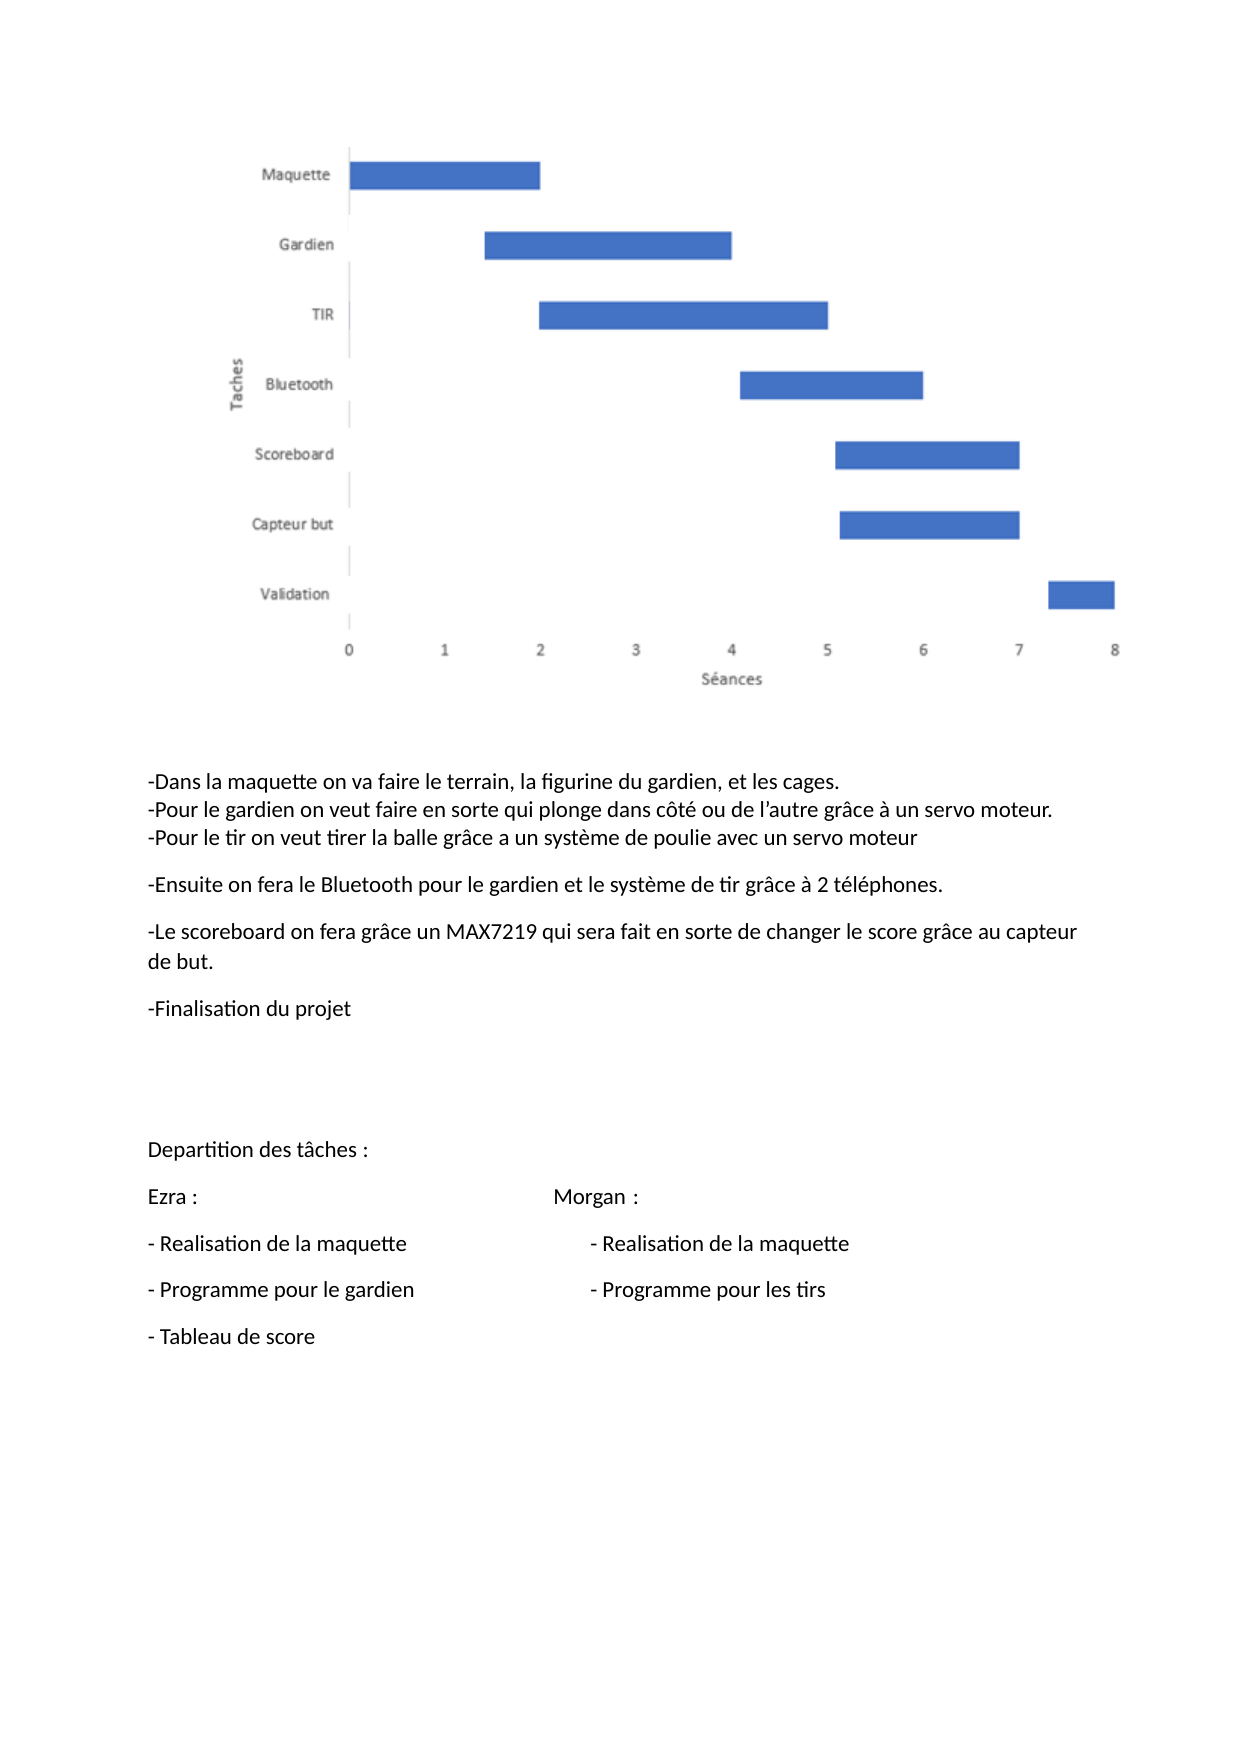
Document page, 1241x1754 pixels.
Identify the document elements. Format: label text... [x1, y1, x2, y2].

text -Pour le gardien on veut faire en sorte qui plonge dans côté ou de l’autre grâce à un servo moteur. [148, 796, 1093, 823]
text -Finalisation du projet [148, 994, 1093, 1022]
text -Dans la maquette on va faire le terrain, la figurine du gardien, et les cages. [148, 767, 1093, 796]
text - Programme pour le gardien - Programme pour les tirs [148, 1276, 1093, 1304]
text -Ensuite on fera le Bluetooth pour le gardien et le système de tir grâce à 2 téléphones. [148, 870, 1093, 898]
text -Pour le tir on veut tirer la balle grâce a un système de poulie avec un servo moteur [148, 823, 1093, 852]
text -Le scoreboard on fera grâce un MAX7219 qui sera fait en sorte de changer le score grâce au capteur de but. [148, 917, 1093, 976]
text Ezra : Morgan : [148, 1182, 1093, 1210]
text - Realisation de la maquette - Realisation de la maquette [148, 1229, 1093, 1257]
text Departition des tâches : [148, 1135, 1093, 1163]
text - Tableau de score [148, 1322, 1093, 1351]
picture [222, 147, 1168, 688]
